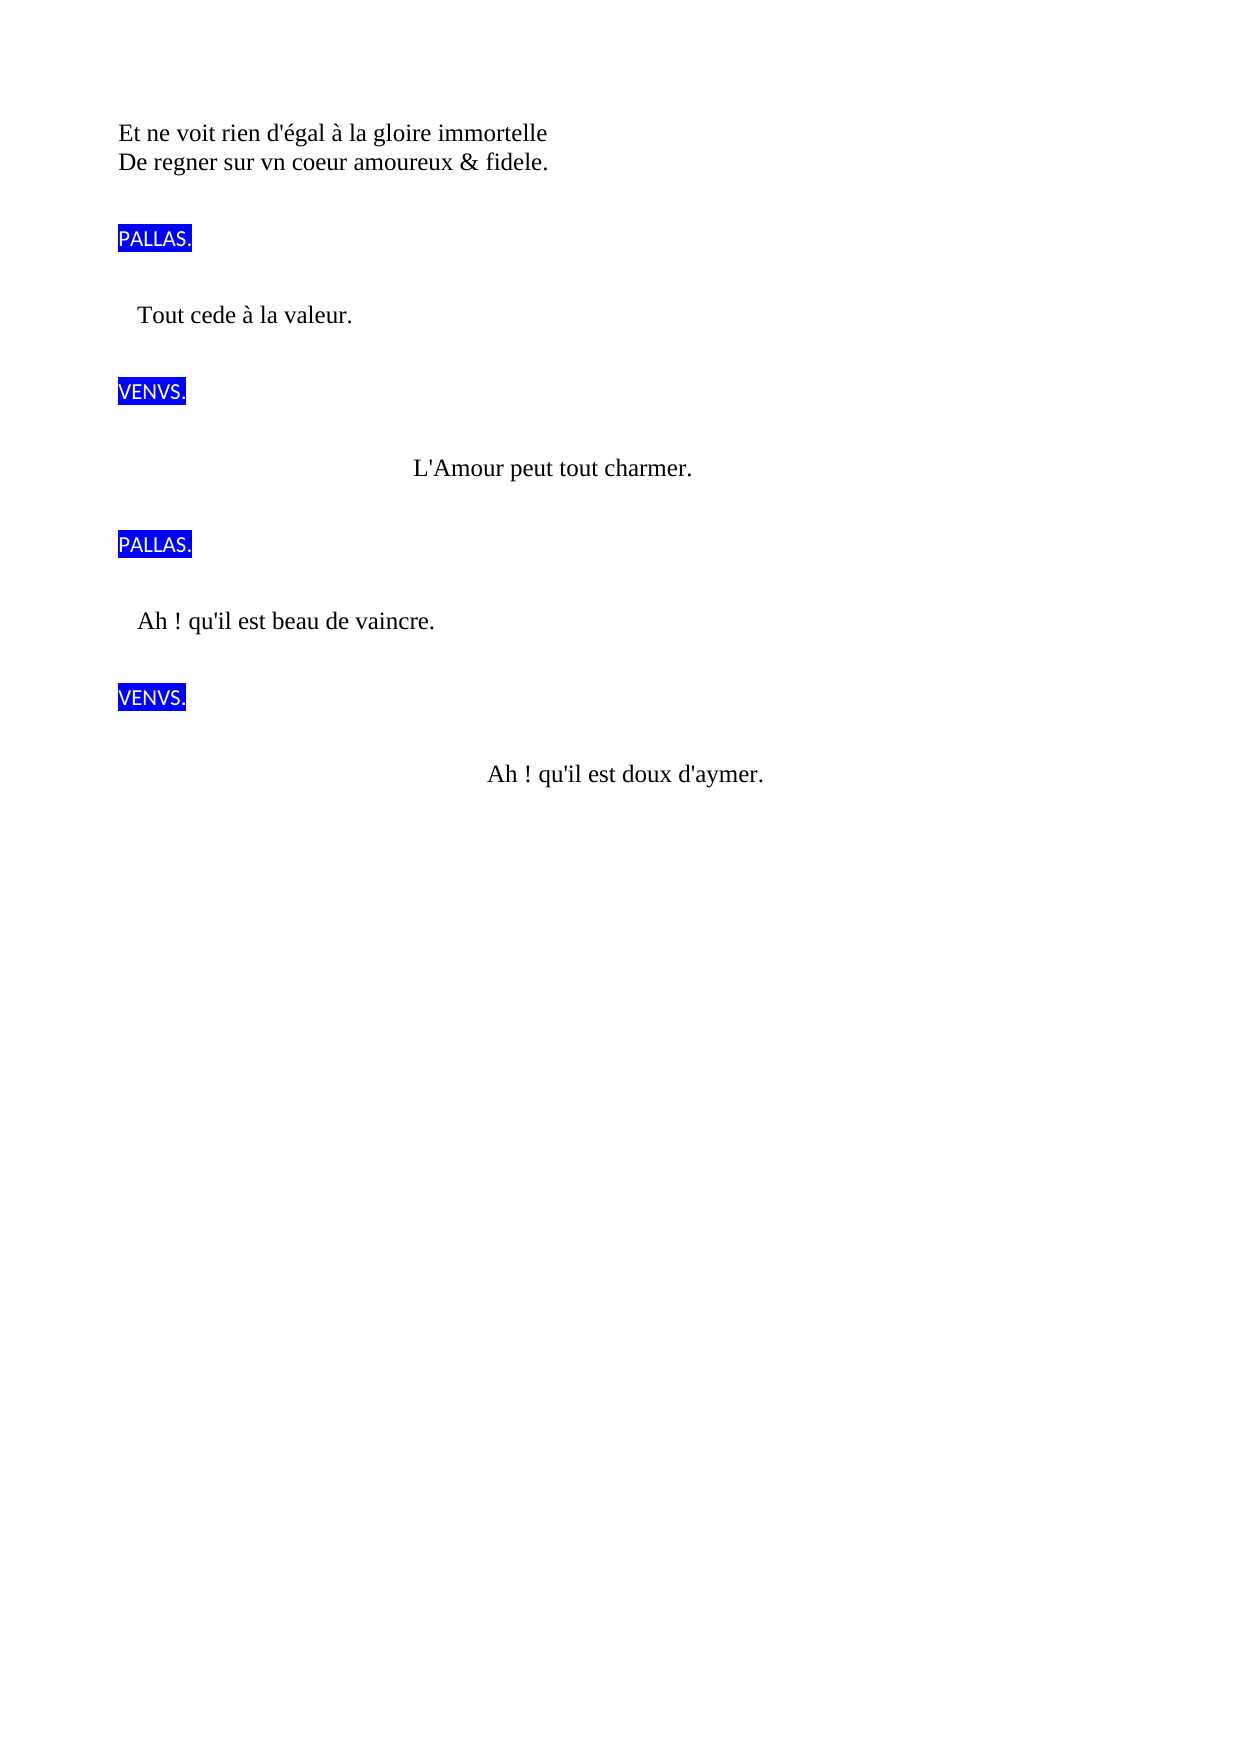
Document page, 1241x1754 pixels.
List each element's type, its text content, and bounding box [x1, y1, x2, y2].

text Et ne voit rien d'égal à la gloire immortelle [118, 118, 1122, 147]
text VENVS. [186, 377, 1122, 405]
text VENVS. [186, 683, 1122, 711]
text PALLAS. [192, 224, 1122, 252]
text PALLAS. [192, 530, 1122, 558]
text Tout cede à la valeur. [118, 300, 1122, 329]
text Ah ! qu'il est beau de vaincre. [118, 606, 1122, 635]
text Ah ! qu'il est doux d'aymer. [118, 759, 1122, 788]
text De regner sur vn coeur amoureux & fidele. [118, 147, 1122, 176]
text L'Amour peut tout charmer. [118, 453, 1122, 482]
